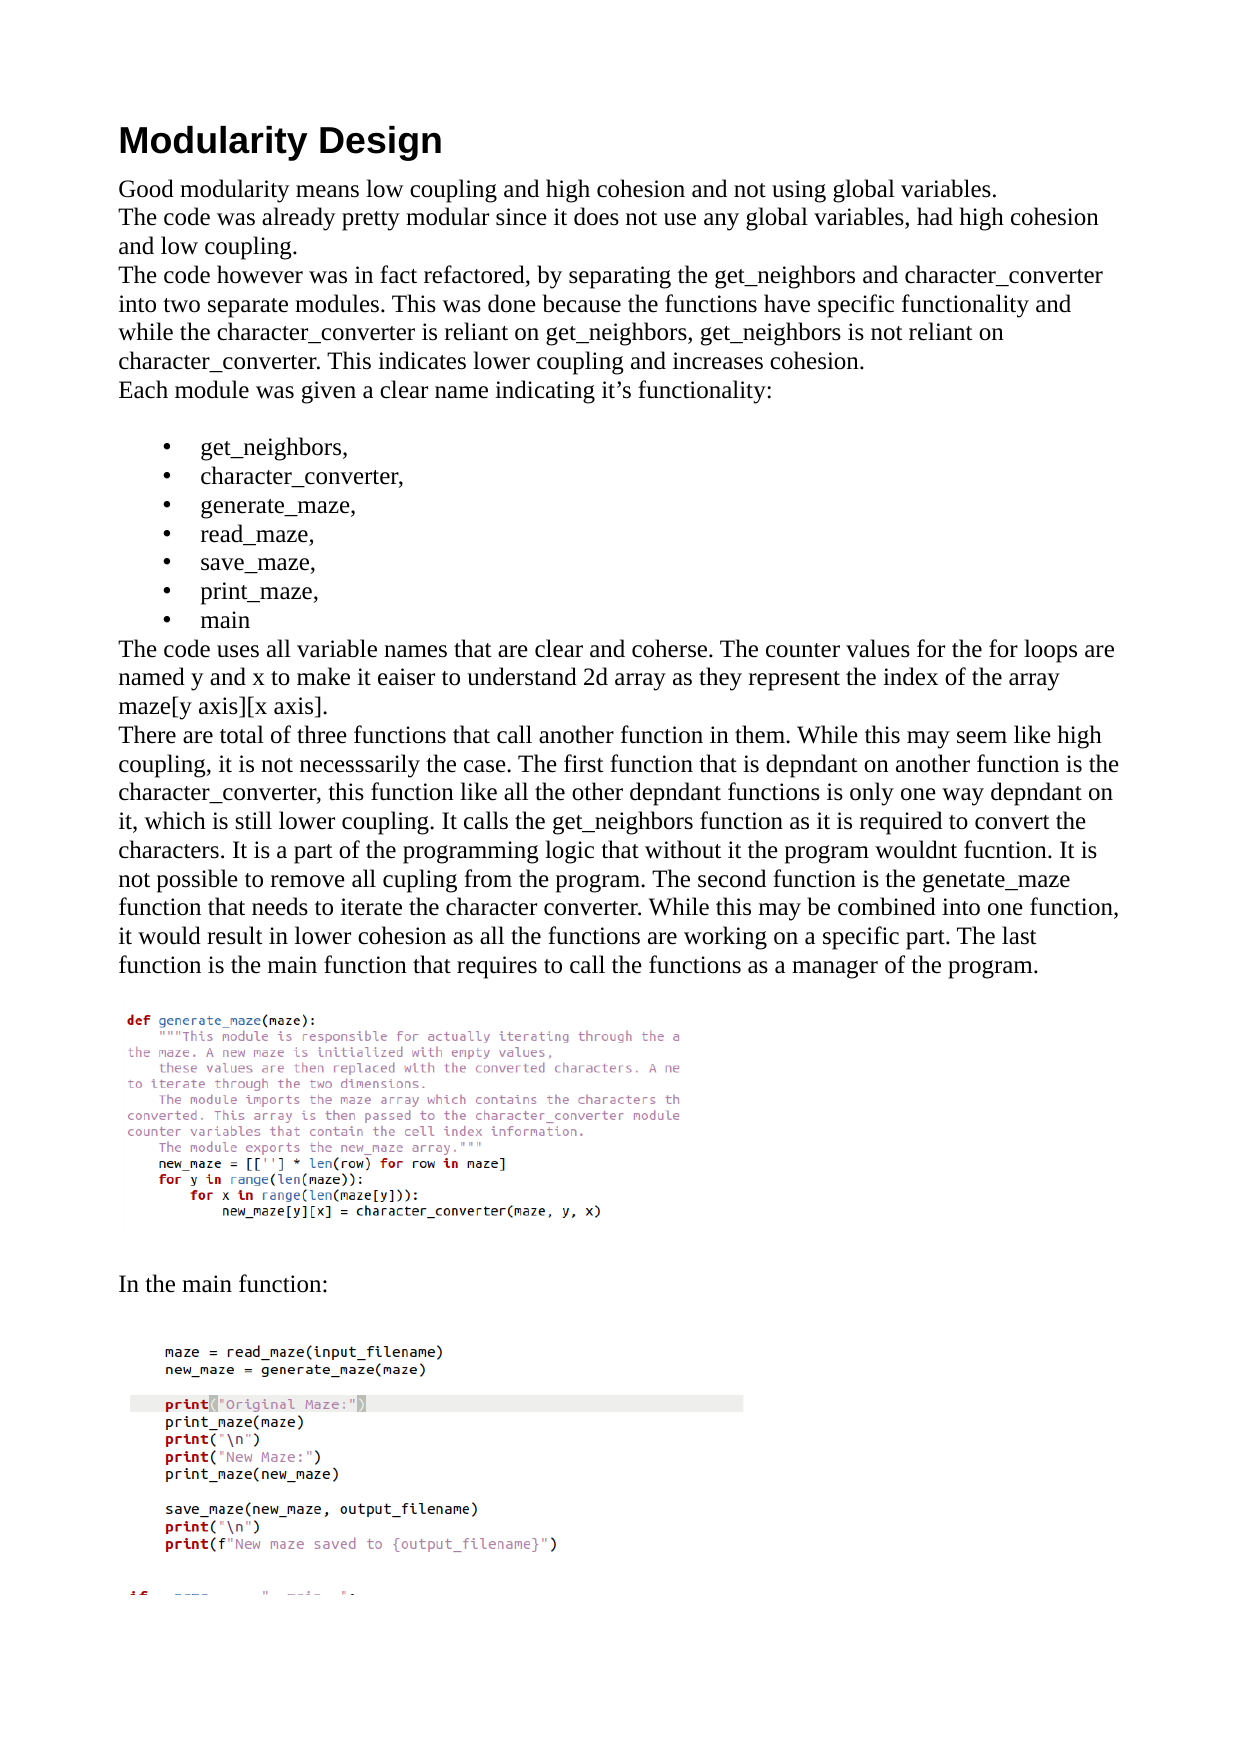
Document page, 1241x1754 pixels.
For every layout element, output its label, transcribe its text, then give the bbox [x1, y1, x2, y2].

list read_maze, [163, 519, 1122, 547]
text In the main function: [118, 1269, 1122, 1298]
text There are total of three functions that call another function in them. While this may seem like high coupling, it is not necesssarily the case. The first function that is depndant on another function is the character_converter, this function like all the other depndant functions is only one way depndant on it, which is still lower coupling. It calls the get_neighbors function as it is required to convert the characters. It is a part of the programming logic that without it the program wouldnt fucntion. It is not possible to remove all cupling from the program. The second function is the genetate_maze function that needs to iterate the character converter. While this may be combined into one function, it would result in lower cohesion as all the functions are working on a specific part. The last function is the main function that requires to call the functions as a manager of the program. [118, 720, 1122, 979]
list get_neighbors, [163, 432, 1122, 461]
picture [130, 1340, 744, 1595]
subtitle Modularity Design [118, 118, 1122, 161]
text The code was already pretty modular since it does not use any global variables, had high cohesion and low coupling. [118, 202, 1122, 260]
text Good modularity means low coupling and high cohesion and not using global variables. [118, 174, 1122, 202]
list print_maze, [163, 576, 1122, 605]
text The code however was in fact refactored, by separating the get_neighbors and character_converter into two separate modules. This was done because the functions have specific functionality and while the character_converter is reliant on get_neighbors, get_neighbors is not reliant on character_converter. This indicates lower coupling and increases cohesion. [118, 260, 1122, 375]
text Each module was given a clear name indicating it’s functionality: [118, 375, 1122, 404]
list generate_maze, [163, 490, 1122, 519]
list main [163, 605, 1122, 634]
list save_maze, [163, 547, 1122, 576]
text The code uses all variable names that are clear and coherse. The counter values for the for loops are named y and x to make it eaiser to understand 2d array as they represent the index of the array maze[y axis][x axis]. [118, 634, 1122, 720]
list character_converter, [163, 461, 1122, 490]
picture [123, 998, 680, 1230]
